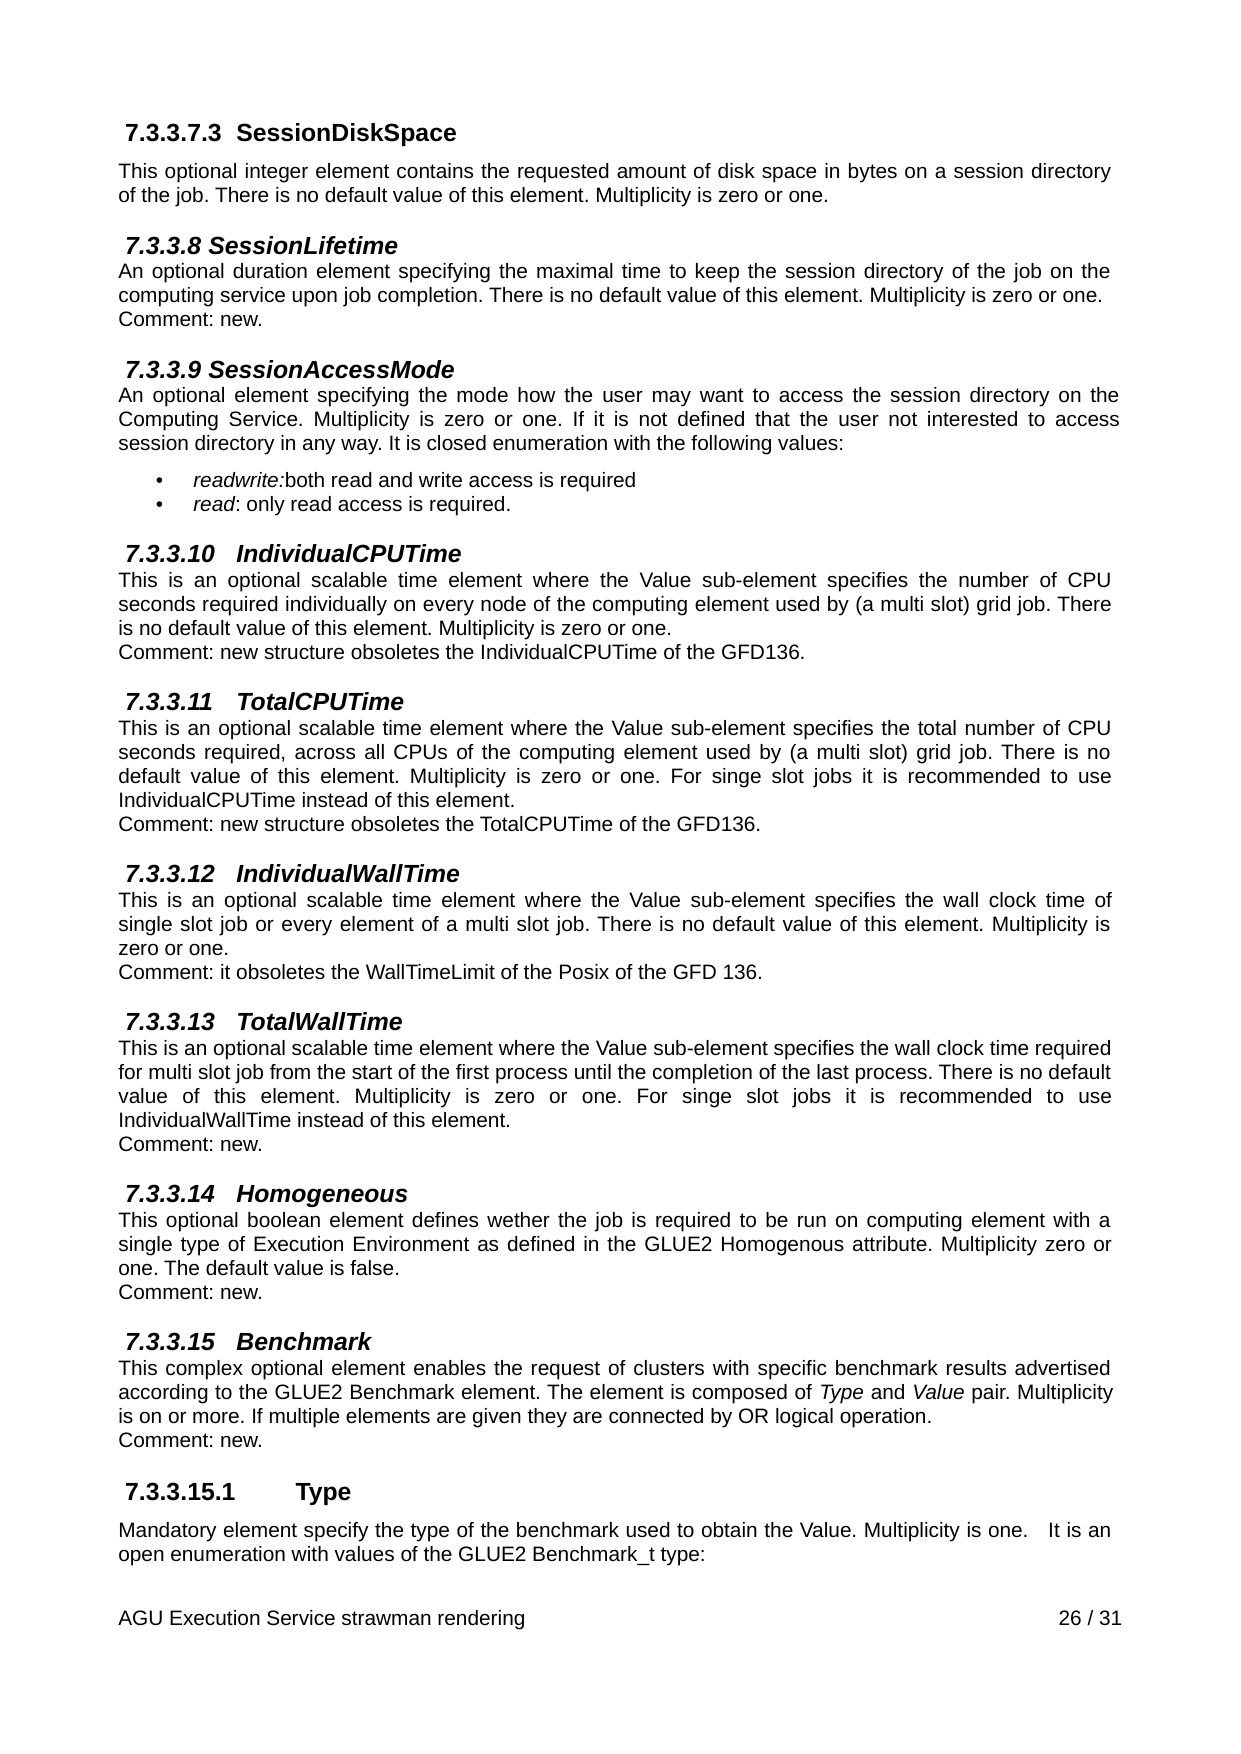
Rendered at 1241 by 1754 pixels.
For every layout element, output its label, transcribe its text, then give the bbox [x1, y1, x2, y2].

subtitle IndividualCPUTime [118, 539, 1113, 568]
subtitle SessionLifetime [118, 231, 1113, 259]
text An optional duration element specifying the maximal time to keep the session directory of the job on the computing service upon job completion. There is no default value of this element. Multiplicity is zero or one. [118, 259, 1113, 307]
text An optional element specifying the mode how the user may want to access the session directory on the Computing Service. Multiplicity is zero or one. If it is not defined that the user not interested to access session directory in any way. It is closed enumeration with the following values: [118, 383, 1122, 455]
subtitle TotalCPUTime [118, 687, 1113, 716]
text This optional boolean element defines wether the job is required to be run on computing element with a single type of Execution Environment as defined in the GLUE2 Homogenous attribute. Multiplicity zero or one. The default value is false. [118, 1208, 1113, 1280]
text Comment: new structure obsoletes the TotalCPUTime of the GFD136. [118, 812, 1113, 836]
text Comment: new. [118, 307, 1113, 331]
text This is an optional scalable time element where the Value sub-element specifies the total number of CPU seconds required, across all CPUs of the computing element used by (a multi slot) grid job. There is no default value of this element. Multiplicity is zero or one. For singe slot jobs it is recommended to use IndividualCPUTime instead of this element. [118, 716, 1113, 812]
list readwrite:both read and write access is required [156, 468, 1122, 492]
text Mandatory element specify the type of the benchmark used to obtain the Value. Multiplicity is one. It is an open enumeration with values of the GLUE2 Benchmark_t type: [118, 1518, 1113, 1566]
subtitle SessionDiskSpace [118, 118, 1113, 147]
subtitle SessionAccessMode [118, 355, 1113, 383]
text This is an optional scalable time element where the Value sub-element specifies the wall clock time required for multi slot job from the start of the first process until the completion of the last process. There is no default value of this element. Multiplicity is zero or one. For singe slot jobs it is recommended to use IndividualWallTime instead of this element. [118, 1036, 1113, 1132]
text This is an optional scalable time element where the Value sub-element specifies the number of CPU seconds required individually on every node of the computing element used by (a multi slot) grid job. There is no default value of this element. Multiplicity is zero or one. [118, 568, 1113, 640]
text Comment: new. [118, 1428, 1113, 1452]
subtitle TotalWallTime [118, 1007, 1113, 1036]
text This optional integer element contains the requested amount of disk space in bytes on a session directory of the job. There is no default value of this element. Multiplicity is zero or one. [118, 159, 1113, 207]
text This complex optional element enables the request of clusters with specific benchmark results advertised according to the GLUE2 Benchmark element. The element is composed of Type and Value pair. Multiplicity is on or more. If multiple elements are given they are connected by OR logical operation. [118, 1356, 1113, 1428]
subtitle IndividualWallTime [118, 859, 1113, 888]
list read: only read access is required. [156, 492, 1122, 516]
text Comment: new. [118, 1132, 1113, 1156]
subtitle Type [118, 1477, 1113, 1505]
text Comment: it obsoletes the WallTimeLimit of the Posix of the GFD 136. [118, 960, 1113, 984]
subtitle Benchmark [118, 1327, 1113, 1356]
text This is an optional scalable time element where the Value sub-element specifies the wall clock time of single slot job or every element of a multi slot job. There is no default value of this element. Multiplicity is zero or one. [118, 888, 1113, 960]
text Comment: new structure obsoletes the IndividualCPUTime of the GFD136. [118, 640, 1113, 664]
subtitle Homogeneous [118, 1179, 1113, 1208]
text Comment: new. [118, 1280, 1113, 1304]
